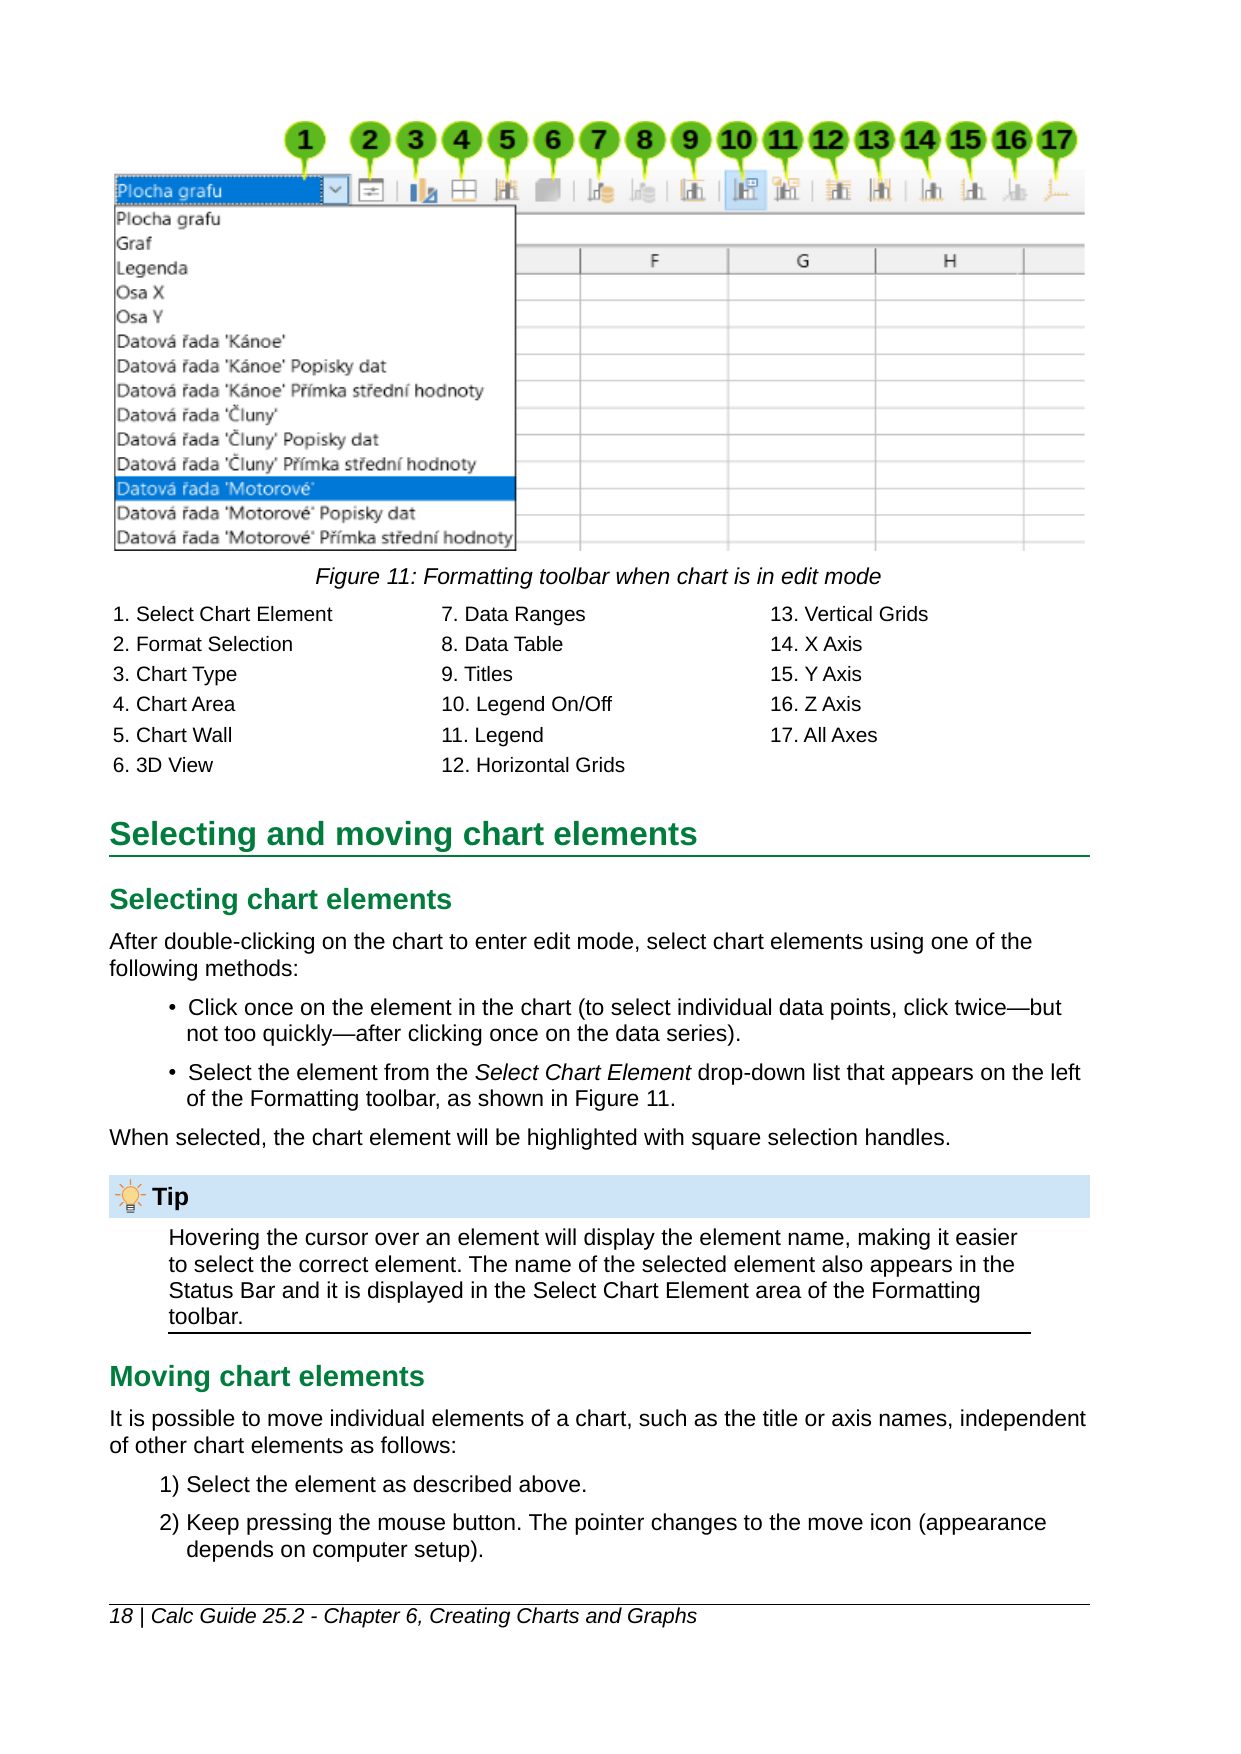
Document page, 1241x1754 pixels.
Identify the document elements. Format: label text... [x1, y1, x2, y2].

picture [114, 121, 1085, 551]
table_cell 10. Legend On/Off [435, 692, 764, 722]
list Keep pressing the mouse button. The pointer changes to the move icon (appearance depends on computer setup). [186, 1509, 1090, 1562]
subtitle Selecting and moving chart elements [109, 814, 1090, 855]
table_cell 6. 3D View [106, 753, 435, 783]
table_cell 3. Chart Type [106, 662, 435, 692]
list Select the element from the Select Chart Element drop-down list that appears on the left of the Formatting toolbar, as shown in Figure 11. [168, 1059, 1090, 1111]
subtitle Tip [109, 1175, 1090, 1218]
subtitle Selecting chart elements [109, 882, 1090, 916]
table_cell 4. Chart Area [106, 692, 435, 722]
table_cell 17. All Axes [764, 723, 1092, 753]
list After double-clicking on the chart to enter edit mode, select chart elements using one of the following methods: [109, 928, 1090, 981]
table_cell 2. Format Selection [106, 632, 435, 662]
table_cell 8. Data Table [435, 632, 764, 662]
table_cell 16. Z Axis [764, 692, 1092, 722]
table_cell 11. Legend [435, 723, 764, 753]
list It is possible to move individual elements of a chart, such as the title or axis names, independent of other chart elements as follows: [109, 1405, 1090, 1458]
table_cell 15. Y Axis [764, 662, 1092, 692]
table_cell 5. Chart Wall [106, 723, 435, 753]
table_cell 9. Titles [435, 662, 764, 692]
table_header 1. Select Chart Element [106, 602, 435, 632]
list Click once on the element in the chart (to select individual data points, click twice—but not too quickly—after clicking once on the data series). [168, 993, 1090, 1046]
list Select the element as described above. [186, 1471, 1090, 1497]
text When selected, the chart element will be highlighted with square selection handles. [109, 1124, 1090, 1150]
subtitle Moving chart elements [109, 1359, 1090, 1393]
table_cell 12. Horizontal Grids [435, 753, 764, 783]
table_header 7. Data Ranges [435, 602, 764, 632]
text Hovering the cursor over an element will display the element name, making it easier to select the correct element. The name of the selected element also appears in the Status Bar and it is displayed in the Select Chart Element area of the Formatting toolbar. [168, 1224, 1031, 1332]
table_cell 14. X Axis [764, 632, 1092, 662]
table_header 13. Vertical Grids [764, 602, 1092, 632]
text Figure 11: Formatting toolbar when chart is in edit mode [114, 563, 1085, 589]
table_cell [764, 753, 1092, 783]
